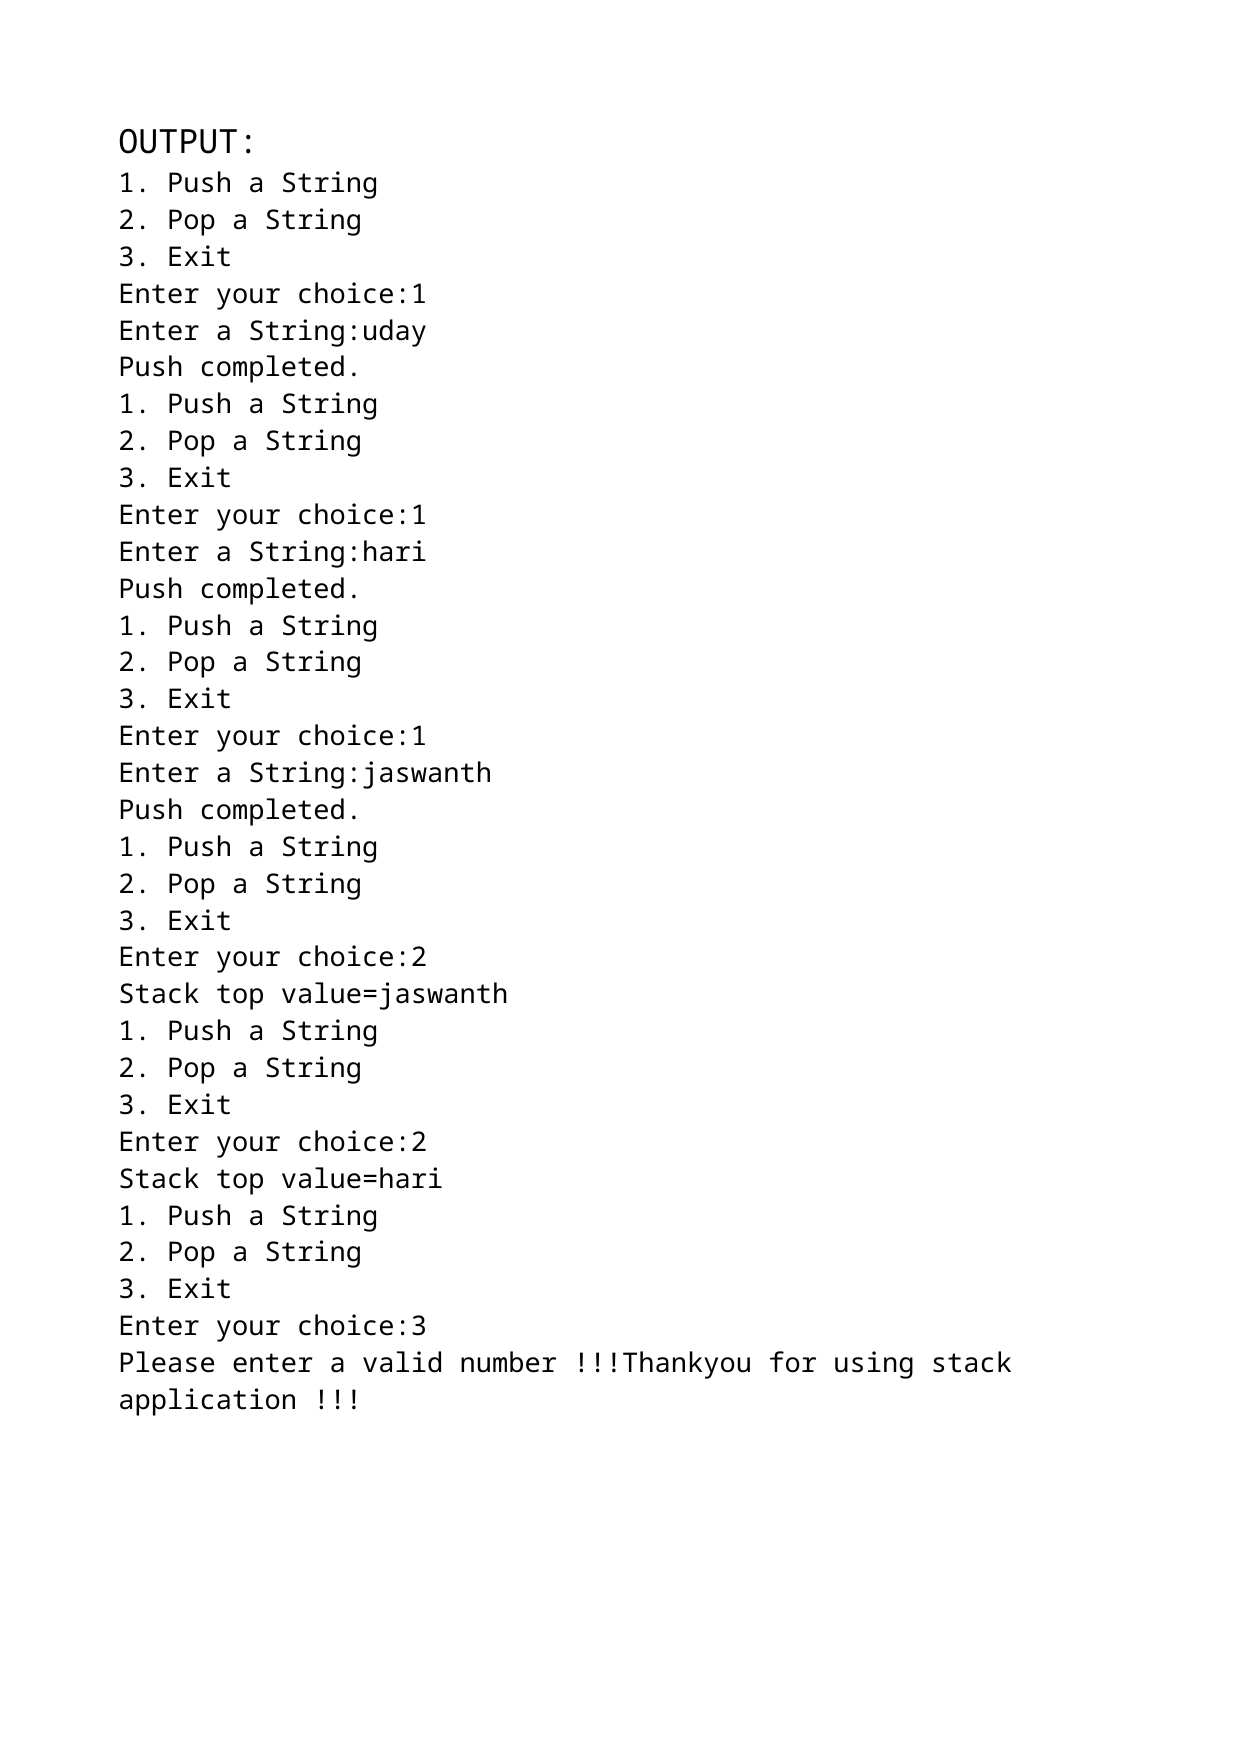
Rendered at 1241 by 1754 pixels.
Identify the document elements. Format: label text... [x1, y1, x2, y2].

text 3. Exit [118, 458, 1122, 495]
text Push completed. [118, 569, 1122, 606]
text 2. Pop a String [118, 864, 1122, 901]
text 1. Push a String [118, 163, 1122, 200]
text 2. Pop a String [118, 1048, 1122, 1085]
text 2. Pop a String [118, 200, 1122, 237]
text 3. Exit [118, 1270, 1122, 1307]
text Enter your choice:1 [118, 717, 1122, 753]
text 1. Push a String [118, 1012, 1122, 1048]
text Enter a String:hari [118, 532, 1122, 569]
text 1. Push a String [118, 1196, 1122, 1233]
text Stack top value=hari [118, 1159, 1122, 1196]
text 3. Exit [118, 237, 1122, 274]
text 1. Push a String [118, 606, 1122, 643]
text Enter your choice:2 [118, 938, 1122, 975]
text 1. Push a String [118, 385, 1122, 422]
text OUTPUT: [118, 118, 1122, 163]
text Push completed. [118, 348, 1122, 385]
text 3. Exit [118, 680, 1122, 717]
text 3. Exit [118, 901, 1122, 938]
text 2. Pop a String [118, 422, 1122, 458]
text 3. Exit [118, 1085, 1122, 1122]
text 1. Push a String [118, 827, 1122, 864]
text Stack top value=jaswanth [118, 975, 1122, 1012]
text Enter a String:uday [118, 311, 1122, 348]
text Enter your choice:1 [118, 274, 1122, 311]
text Enter a String:jaswanth [118, 753, 1122, 790]
text Please enter a valid number !!!Thankyou for using stack application !!! [118, 1343, 1122, 1417]
text Enter your choice:2 [118, 1122, 1122, 1159]
text Enter your choice:3 [118, 1307, 1122, 1343]
text Enter your choice:1 [118, 495, 1122, 532]
text 2. Pop a String [118, 1233, 1122, 1270]
text Push completed. [118, 790, 1122, 827]
text 2. Pop a String [118, 643, 1122, 680]
